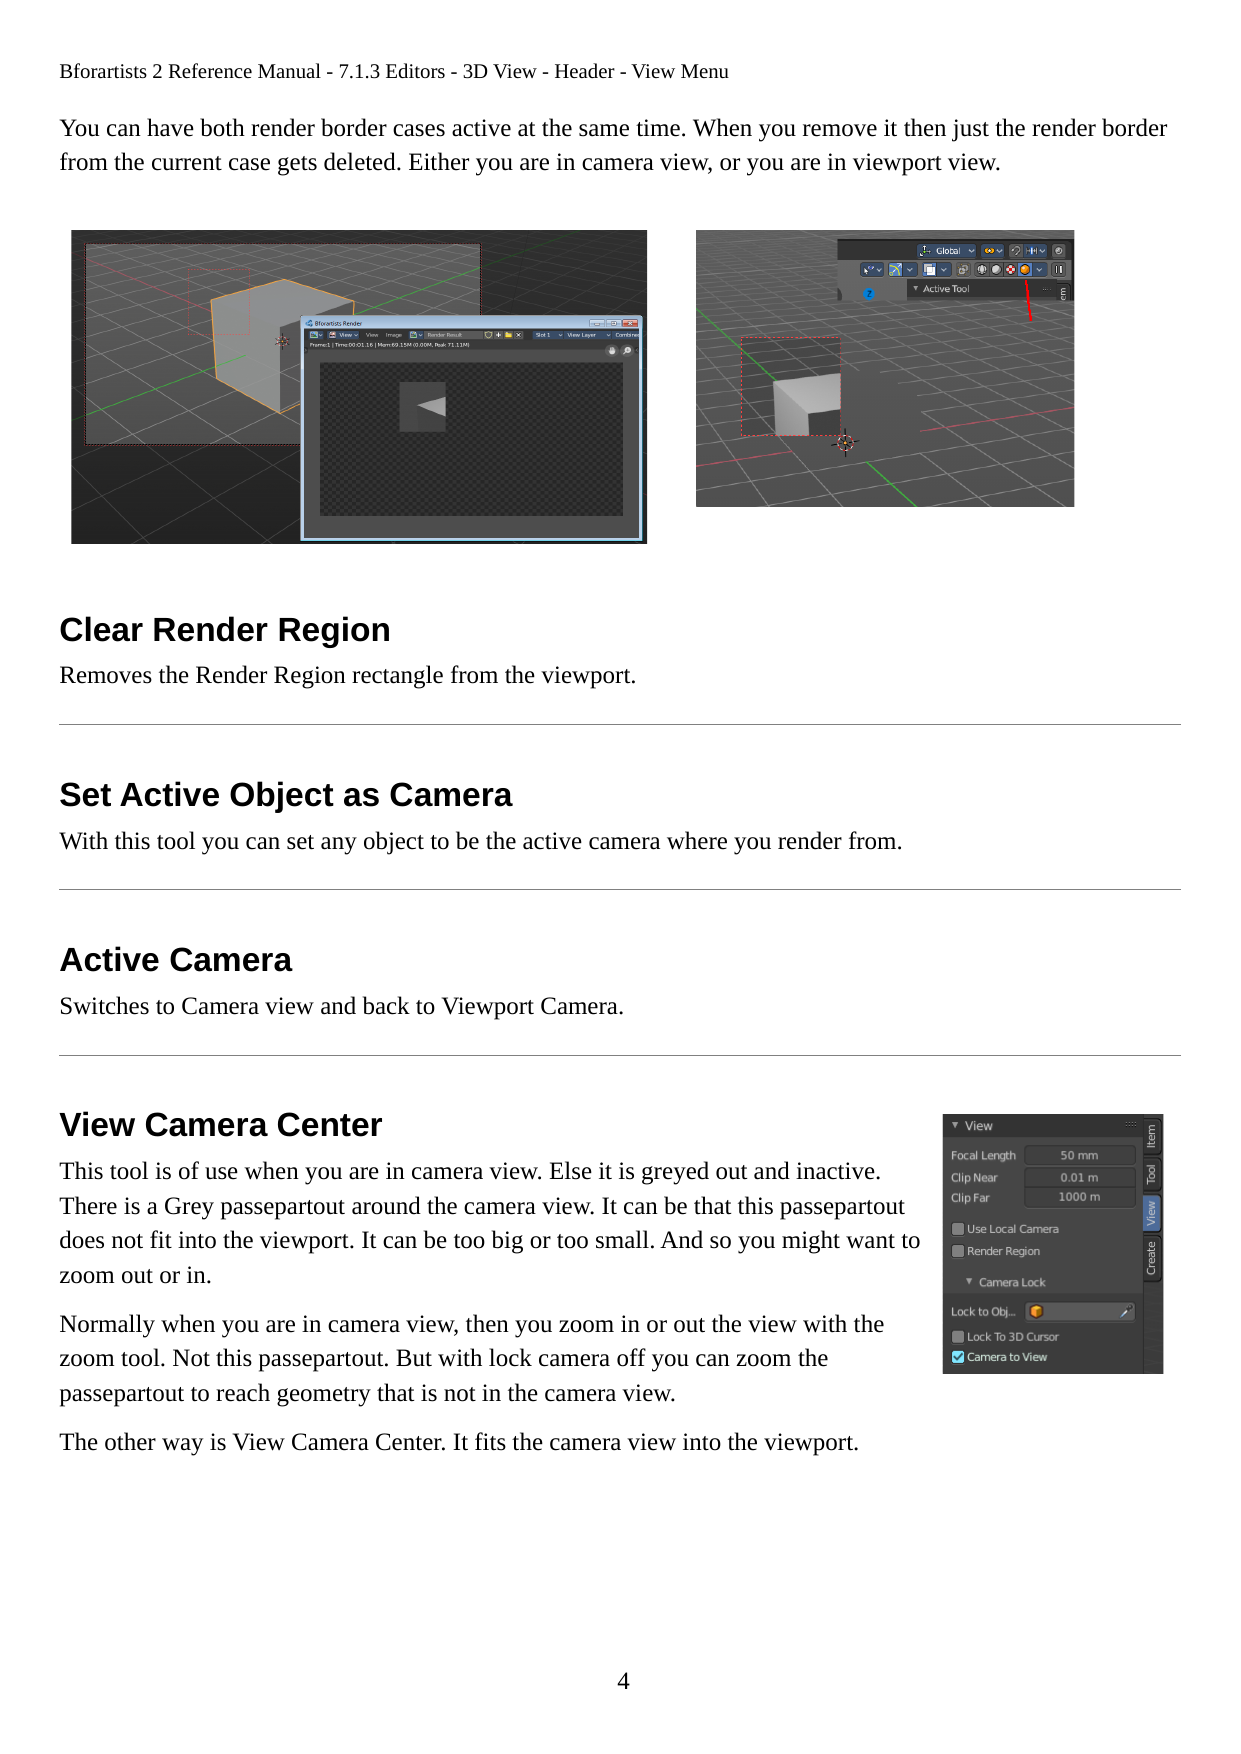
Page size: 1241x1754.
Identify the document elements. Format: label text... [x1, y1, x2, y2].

subtitle Set Active Object as Camera [59, 775, 1181, 813]
subtitle Active Camera [59, 940, 1181, 978]
text Switches to Camera view and back to Viewport Camera. [59, 991, 1181, 1020]
text With this tool you can set any object to be the active camera where you render from. [59, 826, 1181, 854]
text Normally when you are in camera view, then you zoom in or out the view with the zoom tool. Not this passepartout. But with lock camera off you can zoom the passepartout to reach geometry that is not in the camera view. [59, 1309, 1181, 1406]
text The other way is View Camera Center. It fits the camera view into the viewport. [59, 1427, 1181, 1456]
text You can have both render border cases active at the same time. When you remove it then just the render border from the current case gets deleted. Either you are in camera view, or you are in viewport view. [59, 113, 1181, 176]
text Removes the Render Region rectangle from the viewport. [59, 661, 1181, 689]
picture [942, 1114, 1164, 1374]
picture [696, 230, 1075, 507]
text This tool is of use when you are in camera view. Else it is greyed out and inactive. There is a Grey passepartout around the camera view. It can be that this passepartout does not fit into the viewport. It can be too big or too small. And so you might want to zoom out or in. [59, 1156, 942, 1288]
subtitle View Camera Center [59, 1105, 1181, 1144]
subtitle Clear Render Region [59, 609, 1181, 648]
picture [71, 230, 648, 544]
